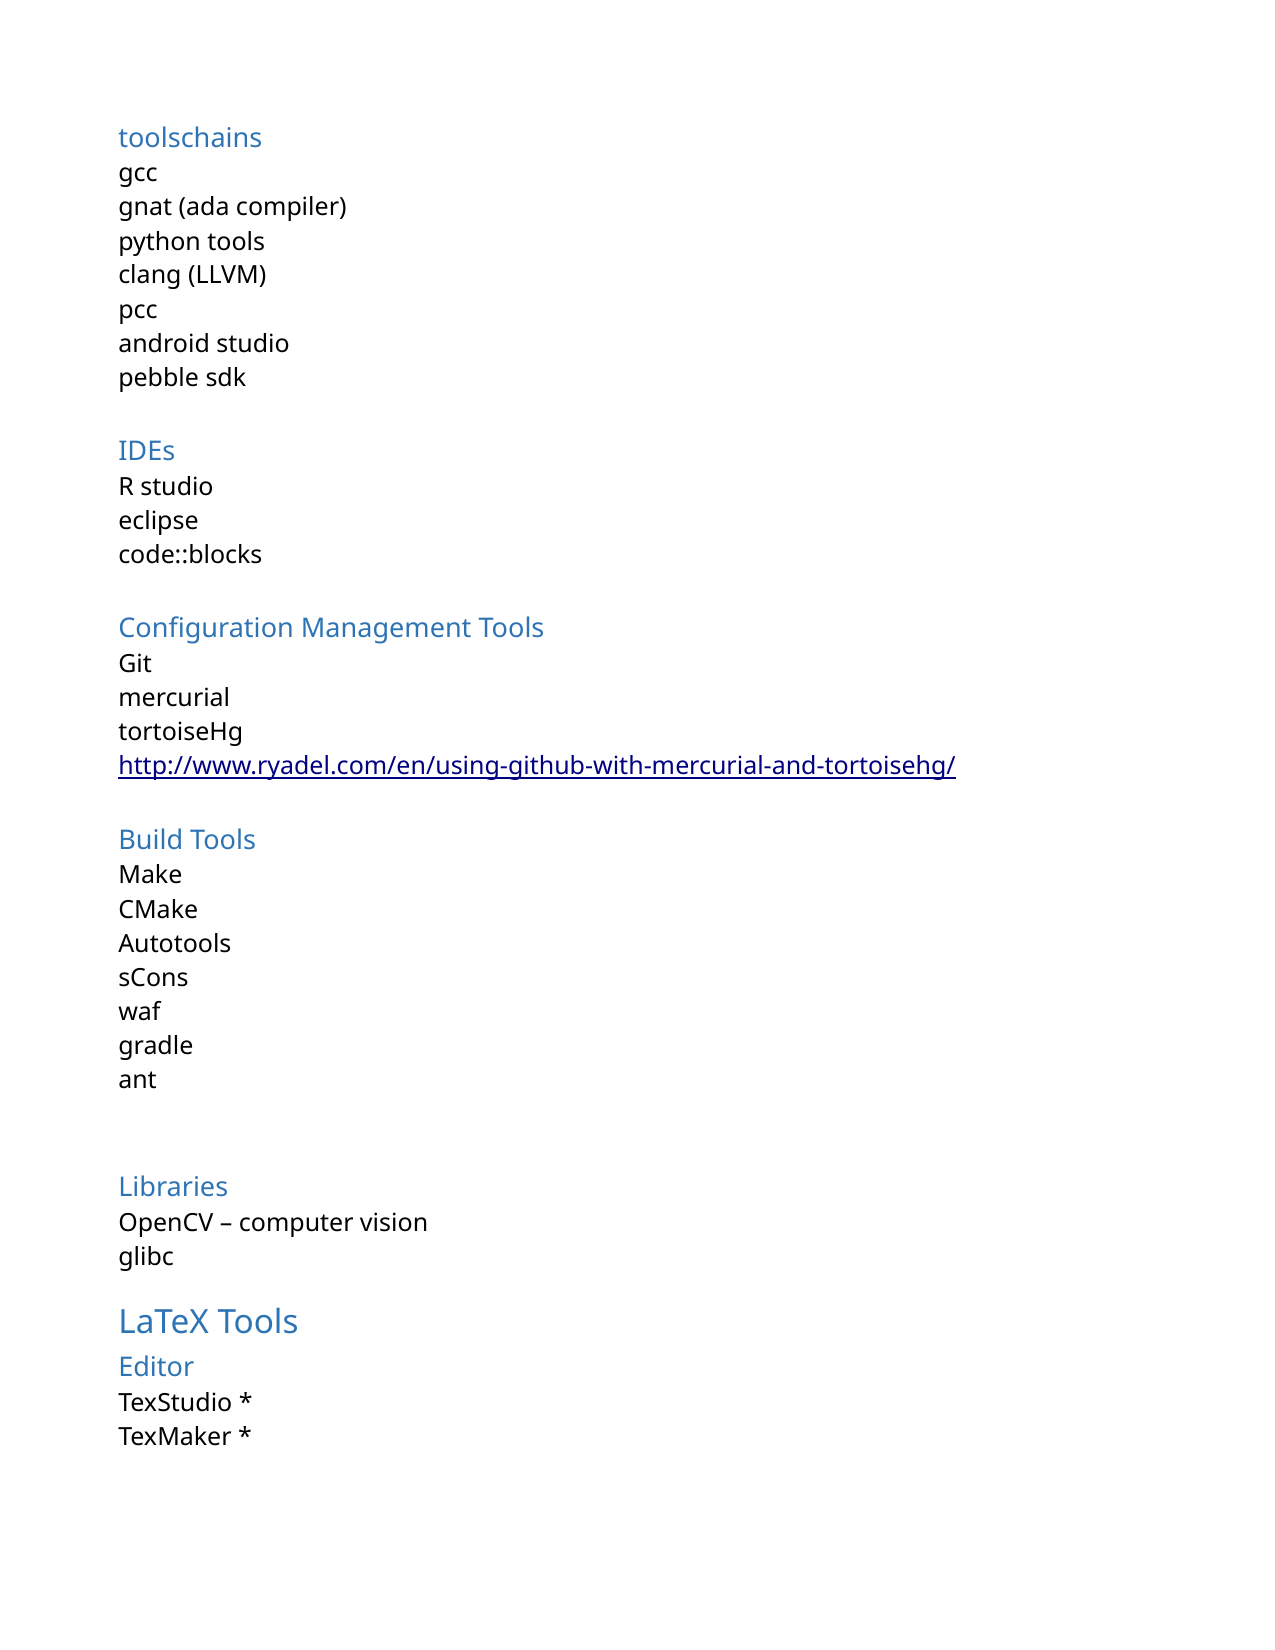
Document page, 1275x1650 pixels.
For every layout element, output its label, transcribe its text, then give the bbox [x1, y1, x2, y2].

text eclipse [118, 503, 1157, 537]
subtitle Build Tools [118, 820, 1157, 857]
text CMake [118, 891, 1157, 925]
text mercurial [118, 680, 1157, 714]
text pebble sdk [118, 359, 1157, 393]
text ant [118, 1062, 1157, 1096]
text clang (LLVM) [118, 257, 1157, 291]
text OpenCV – computer vision [118, 1205, 1157, 1239]
text gradle [118, 1027, 1157, 1062]
text Git [118, 646, 1157, 680]
subtitle Editor [118, 1347, 1157, 1384]
subtitle Configuration Management Tools [118, 609, 1157, 646]
text android studio [118, 325, 1157, 359]
text Make [118, 857, 1157, 891]
text TexStudio * [118, 1384, 1157, 1418]
text glibc [118, 1239, 1157, 1273]
subtitle Libraries [118, 1168, 1157, 1205]
text tortoiseHg [118, 714, 1157, 748]
text R studio [118, 468, 1157, 503]
text gnat (ada compiler) [118, 189, 1157, 223]
text pcc [118, 291, 1157, 325]
text waf [118, 993, 1157, 1027]
text Autotools [118, 925, 1157, 959]
text TexMaker * [118, 1418, 1157, 1452]
text python tools [118, 223, 1157, 257]
text sCons [118, 959, 1157, 993]
text gcc [118, 155, 1157, 189]
subtitle toolschains [118, 118, 1157, 155]
text code::blocks [118, 537, 1157, 571]
subtitle LaTeX Tools [118, 1298, 1157, 1343]
subtitle IDEs [118, 432, 1157, 468]
text http://www.ryadel.com/en/using-github-with-mercurial-and-tortoisehg/ [118, 748, 1157, 782]
